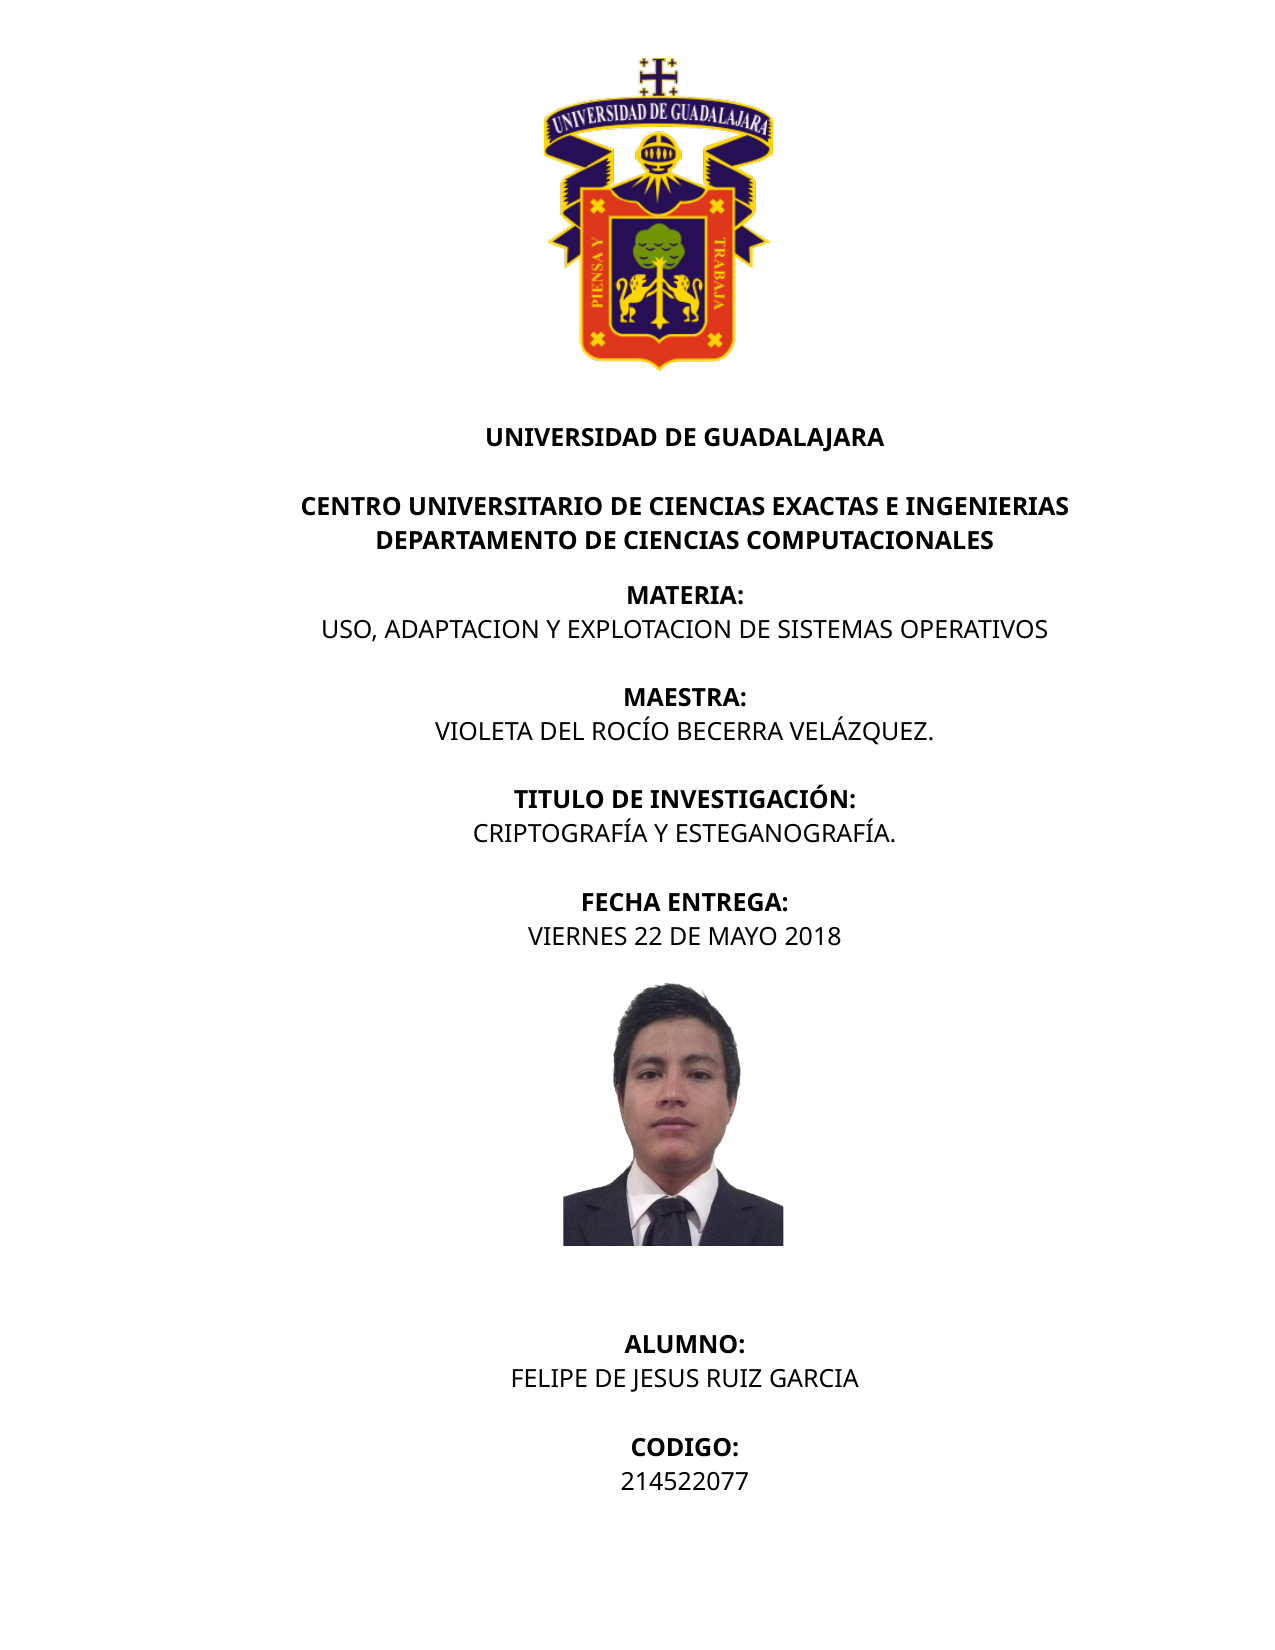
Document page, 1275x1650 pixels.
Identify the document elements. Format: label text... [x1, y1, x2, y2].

text DEPARTAMENTO DE CIENCIAS COMPUTACIONALES [177, 522, 1157, 556]
text TITULO DE INVESTIGACIÓN: [177, 782, 1157, 816]
text VIOLETA DEL ROCÍO BECERRA VELÁZQUEZ. [177, 714, 1157, 748]
picture [563, 955, 784, 1246]
text CRIPTOGRAFÍA Y ESTEGANOGRAFÍA. [177, 816, 1157, 850]
text MAESTRA: [177, 680, 1157, 714]
text FELIPE DE JESUS RUIZ GARCIA [177, 1361, 1157, 1395]
text VIERNES 22 DE MAYO 2018 [177, 918, 1157, 952]
text ALUMNO: [177, 1327, 1157, 1361]
picture [543, 58, 773, 371]
text 214522077 [177, 1463, 1157, 1497]
text CENTRO UNIVERSITARIO DE CIENCIAS EXACTAS E INGENIERIAS [177, 488, 1157, 522]
text CODIGO: [177, 1429, 1157, 1463]
text FECHA ENTREGA: [177, 884, 1157, 918]
text USO, ADAPTACION Y EXPLOTACION DE SISTEMAS OPERATIVOS [177, 612, 1157, 646]
text MATERIA: [177, 578, 1157, 612]
text UNIVERSIDAD DE GUADALAJARA [177, 420, 1157, 454]
